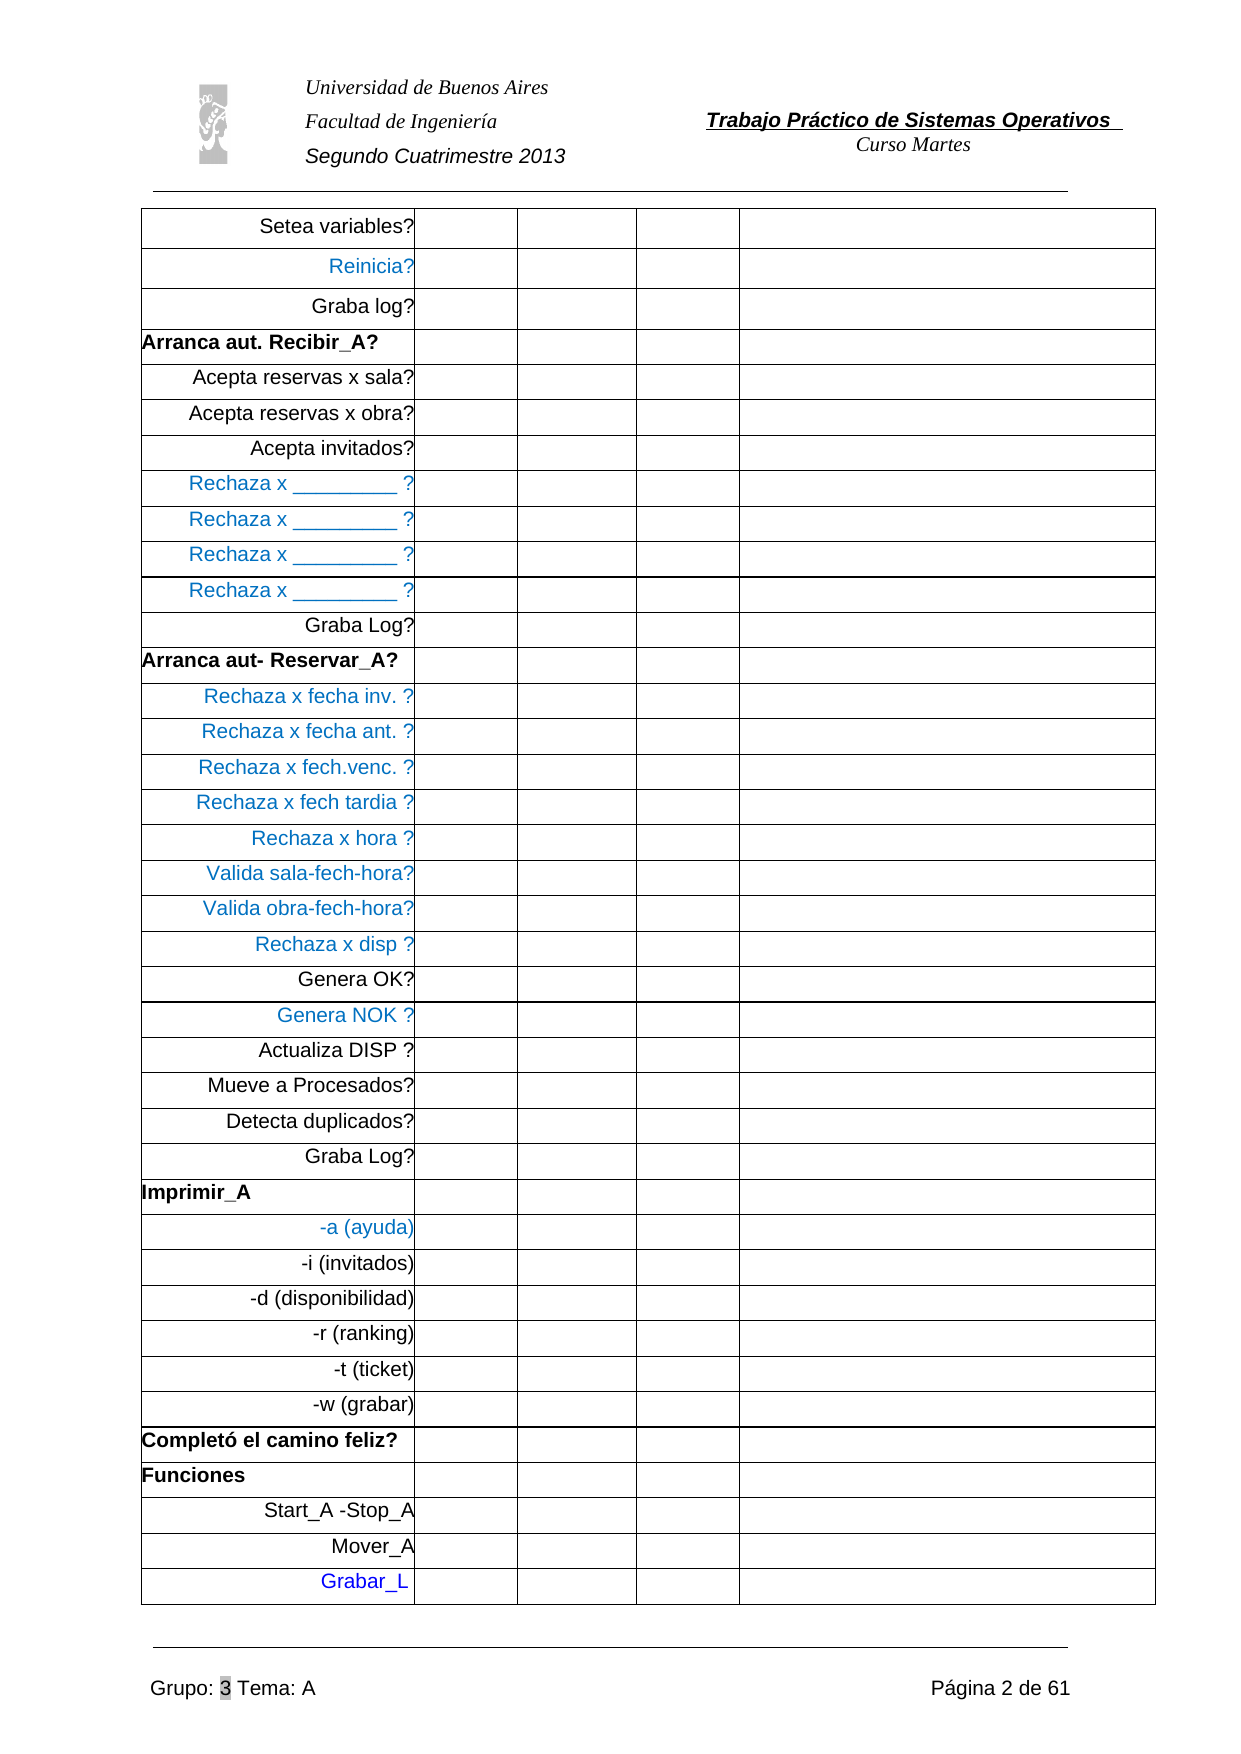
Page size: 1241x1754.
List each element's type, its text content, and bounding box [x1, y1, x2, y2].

table_cell [740, 1109, 1155, 1143]
table_cell [415, 1180, 517, 1214]
table_cell [518, 967, 636, 1001]
table_cell [518, 932, 636, 966]
table_cell [415, 684, 517, 718]
table_cell [637, 400, 739, 435]
table_cell [637, 1569, 739, 1603]
table_cell [740, 209, 1155, 248]
table_cell [740, 755, 1155, 789]
table_cell Setea variables? [142, 209, 414, 248]
table_cell [415, 1428, 517, 1462]
table_cell [637, 1463, 739, 1497]
table_cell [637, 1109, 739, 1143]
table_cell [518, 209, 636, 248]
table_cell [518, 507, 636, 541]
table_cell [740, 400, 1155, 435]
table_cell Rechaza x _________ ? [142, 578, 414, 612]
table_cell [518, 436, 636, 470]
table_cell [518, 1463, 636, 1497]
table_cell [637, 825, 739, 860]
table_cell Mover_A [142, 1534, 414, 1568]
table_cell [637, 507, 739, 541]
table_cell [740, 861, 1155, 895]
table_cell Imprimir_A [142, 1180, 414, 1214]
table_cell [518, 1250, 636, 1285]
table_cell [518, 471, 636, 506]
table_cell Acepta invitados? [142, 436, 414, 470]
table_cell [518, 365, 636, 399]
table_cell Grabar_L [142, 1569, 414, 1603]
table_cell [740, 967, 1155, 1001]
table_cell [415, 861, 517, 895]
table_cell [637, 1498, 739, 1533]
table_cell [415, 542, 517, 576]
table_cell [637, 578, 739, 612]
table_cell [415, 648, 517, 683]
table_cell -r (ranking) [142, 1321, 414, 1356]
table_cell [740, 719, 1155, 753]
table_cell [637, 1534, 739, 1568]
table_cell [518, 825, 636, 860]
table_cell [415, 1144, 517, 1178]
table_cell [415, 613, 517, 647]
table_cell [740, 1250, 1155, 1285]
table_cell [415, 1073, 517, 1108]
table_cell Reinicia? [142, 249, 414, 288]
table_cell [518, 1073, 636, 1108]
table_cell [740, 932, 1155, 966]
table_cell [740, 507, 1155, 541]
table_cell [740, 1180, 1155, 1214]
table_cell [740, 1073, 1155, 1108]
table_cell [518, 1180, 636, 1214]
table_cell [415, 825, 517, 860]
table_cell [637, 1250, 739, 1285]
table_cell -i (invitados) [142, 1250, 414, 1285]
table_cell [415, 1250, 517, 1285]
picture [198, 82, 231, 166]
table_cell Rechaza x _________ ? [142, 542, 414, 576]
table_cell [518, 1286, 636, 1320]
table_cell Acepta reservas x obra? [142, 400, 414, 435]
table_cell [518, 249, 636, 288]
table_cell [415, 1534, 517, 1568]
table_cell -d (disponibilidad) [142, 1286, 414, 1320]
table_cell [415, 790, 517, 824]
table_cell [415, 289, 517, 328]
table_cell [637, 896, 739, 931]
table_cell [518, 1392, 636, 1426]
table_cell [415, 755, 517, 789]
table_cell [637, 330, 739, 364]
table_cell [415, 507, 517, 541]
table_cell [740, 249, 1155, 288]
table_cell [740, 790, 1155, 824]
table_cell Graba Log? [142, 1144, 414, 1178]
table_cell [518, 684, 636, 718]
table_cell Rechaza x _________ ? [142, 471, 414, 506]
table_cell [415, 1109, 517, 1143]
table_cell [637, 648, 739, 683]
table_cell [415, 249, 517, 288]
table_cell Start_A -Stop_A [142, 1498, 414, 1533]
table_cell [415, 400, 517, 435]
table_cell [740, 1215, 1155, 1249]
table_cell [637, 861, 739, 895]
table_cell [518, 755, 636, 789]
table_cell [740, 1003, 1155, 1037]
table_cell Rechaza x disp ? [142, 932, 414, 966]
table_cell Rechaza x _________ ? [142, 507, 414, 541]
table_cell [740, 613, 1155, 647]
table_cell [415, 1569, 517, 1603]
table_cell [740, 1321, 1155, 1356]
table_cell [637, 249, 739, 288]
table_cell [415, 578, 517, 612]
table_cell Graba log? [142, 289, 414, 328]
table_cell [740, 896, 1155, 931]
table_cell -t (ticket) [142, 1357, 414, 1391]
table_cell [518, 1428, 636, 1462]
table_cell [637, 1321, 739, 1356]
table_cell Genera NOK ? [142, 1003, 414, 1037]
table_cell [518, 1534, 636, 1568]
table_cell [740, 471, 1155, 506]
table_cell [415, 1392, 517, 1426]
table_cell [415, 436, 517, 470]
table_cell Arranca aut. Recibir_A? [142, 330, 414, 364]
table_cell [415, 1215, 517, 1249]
table_cell [518, 1498, 636, 1533]
table_cell [518, 1215, 636, 1249]
table_cell [637, 471, 739, 506]
table_cell [740, 330, 1155, 364]
table_cell -a (ayuda) [142, 1215, 414, 1249]
table_cell [740, 1286, 1155, 1320]
table_cell [518, 330, 636, 364]
table_cell [637, 932, 739, 966]
table_cell [415, 896, 517, 931]
table_cell [518, 400, 636, 435]
table_cell [637, 1215, 739, 1249]
table_cell Valida sala-fech-hora? [142, 861, 414, 895]
table_cell [518, 1569, 636, 1603]
table_cell [637, 1180, 739, 1214]
table_cell [518, 861, 636, 895]
table_cell Rechaza x hora ? [142, 825, 414, 860]
table_cell [637, 1038, 739, 1072]
table_cell [637, 684, 739, 718]
table_cell [518, 542, 636, 576]
table_cell -w (grabar) [142, 1392, 414, 1426]
table_cell [740, 289, 1155, 328]
table_cell [637, 755, 739, 789]
table_cell [518, 289, 636, 328]
table_cell [518, 613, 636, 647]
table_cell [415, 1321, 517, 1356]
table_cell [518, 790, 636, 824]
table_cell Rechaza x fech tardia ? [142, 790, 414, 824]
table_cell [637, 365, 739, 399]
table_cell [637, 542, 739, 576]
table_cell [740, 1038, 1155, 1072]
table_cell [518, 1144, 636, 1178]
table_cell [415, 1357, 517, 1391]
table_cell [415, 471, 517, 506]
table_cell [637, 1073, 739, 1108]
table_cell [518, 1038, 636, 1072]
table_cell [637, 1286, 739, 1320]
table_cell [740, 1144, 1155, 1178]
table_cell Actualiza DISP ? [142, 1038, 414, 1072]
table_cell Rechaza x fecha ant. ? [142, 719, 414, 753]
table_cell [415, 209, 517, 248]
table_cell [637, 719, 739, 753]
table_cell [415, 365, 517, 399]
table_cell [518, 578, 636, 612]
table_cell [740, 684, 1155, 718]
table_cell [637, 289, 739, 328]
table_cell Rechaza x fech.venc. ? [142, 755, 414, 789]
table_cell [415, 1498, 517, 1533]
table_cell [637, 436, 739, 470]
table_cell Rechaza x fecha inv. ? [142, 684, 414, 718]
table_cell [637, 209, 739, 248]
table_cell [637, 1428, 739, 1462]
table_cell [740, 1357, 1155, 1391]
table_cell [415, 330, 517, 364]
table_cell Acepta reservas x sala? [142, 365, 414, 399]
table_cell Mueve a Procesados? [142, 1073, 414, 1108]
table_cell [415, 932, 517, 966]
table_cell [415, 1038, 517, 1072]
table_cell Arranca aut- Reservar_A? [142, 648, 414, 683]
table_cell [415, 967, 517, 1001]
table_cell [740, 1392, 1155, 1426]
table_cell [637, 1392, 739, 1426]
table_cell Genera OK? [142, 967, 414, 1001]
table_cell [415, 719, 517, 753]
table_cell [415, 1463, 517, 1497]
table_cell [518, 1003, 636, 1037]
table_cell [518, 648, 636, 683]
table_cell [518, 719, 636, 753]
table_cell [518, 1357, 636, 1391]
table_cell [740, 578, 1155, 612]
table_cell Completó el camino feliz? [142, 1428, 414, 1462]
table_cell Detecta duplicados? [142, 1109, 414, 1143]
table_cell [740, 542, 1155, 576]
table_cell [740, 1534, 1155, 1568]
table_cell [740, 648, 1155, 683]
table_cell [637, 1003, 739, 1037]
table_cell [740, 365, 1155, 399]
table_cell [415, 1003, 517, 1037]
table_cell [518, 1109, 636, 1143]
table_cell [740, 1463, 1155, 1497]
table_cell [740, 1498, 1155, 1533]
table_cell [740, 1428, 1155, 1462]
table_cell Valida obra-fech-hora? [142, 896, 414, 931]
table_cell [740, 825, 1155, 860]
table_cell Graba Log? [142, 613, 414, 647]
table_cell [518, 1321, 636, 1356]
table_cell [740, 1569, 1155, 1603]
table_cell [637, 1144, 739, 1178]
table_cell [518, 896, 636, 931]
table_cell [637, 790, 739, 824]
table_cell [740, 436, 1155, 470]
table_cell [415, 1286, 517, 1320]
table_cell [637, 613, 739, 647]
table_cell Funciones [142, 1463, 414, 1497]
table_cell [637, 967, 739, 1001]
table_cell [637, 1357, 739, 1391]
